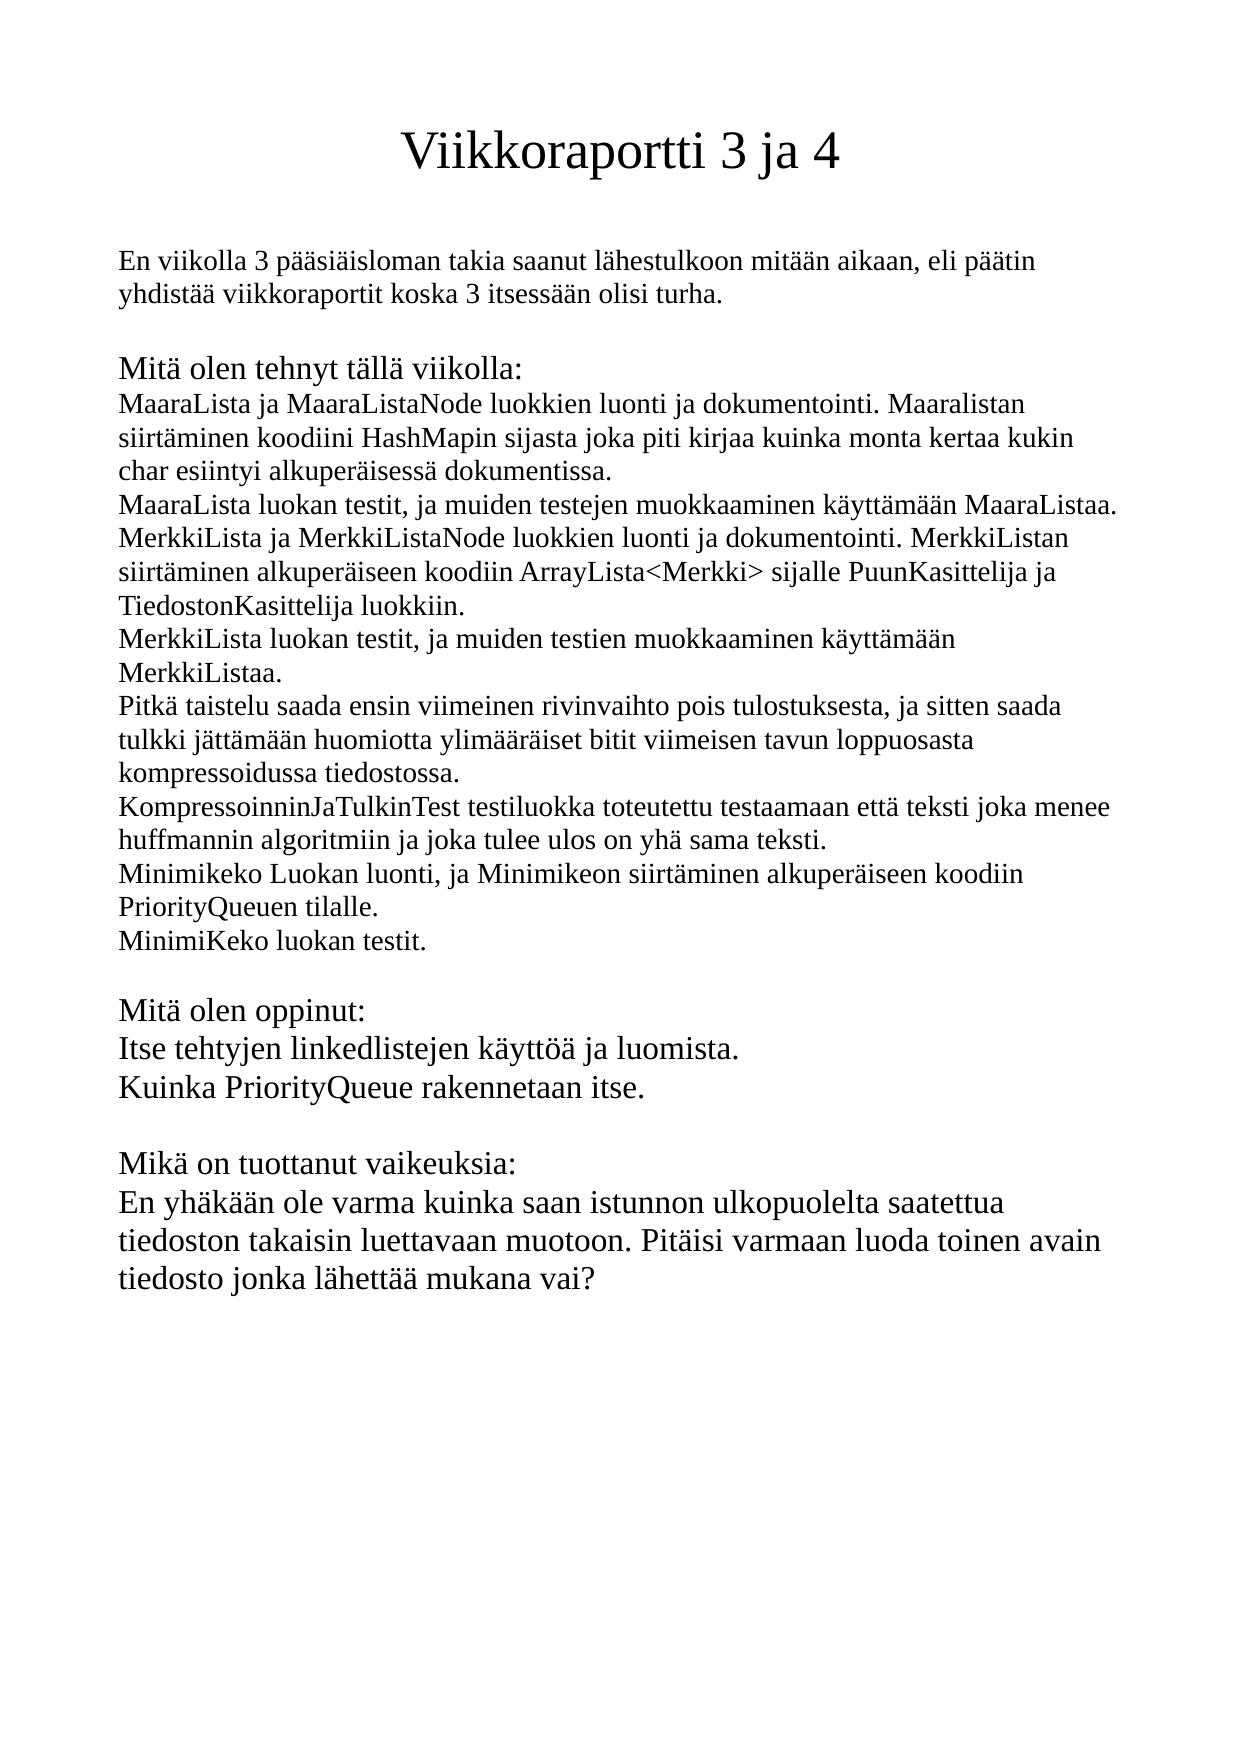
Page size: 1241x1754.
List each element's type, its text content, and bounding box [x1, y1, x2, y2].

text En viikolla 3 pääsiäisloman takia saanut lähestulkoon mitään aikaan, eli päätin yhdistää viikkoraportit koska 3 itsessään olisi turha. [118, 243, 1122, 310]
text MinimiKeko luokan testit. [118, 923, 1122, 957]
text MaaraLista luokan testit, ja muiden testejen muokkaaminen käyttämään MaaraListaa. [118, 487, 1122, 521]
text MerkkiLista ja MerkkiListaNode luokkien luonti ja dokumentointi. MerkkiListan siirtäminen alkuperäiseen koodiin ArrayLista<Merkki> sijalle PuunKasittelija ja TiedostonKasittelija luokkiin. [118, 521, 1122, 621]
text En yhäkään ole varma kuinka saan istunnon ulkopuolelta saatettua tiedoston takaisin luettavaan muotoon. Pitäisi varmaan luoda toinen avain tiedosto jonka lähettää mukana vai? [118, 1182, 1122, 1297]
text KompressoinninJaTulkinTest testiluokka toteutettu testaamaan että teksti joka menee huffmannin algoritmiin ja joka tulee ulos on yhä sama teksti. [118, 789, 1122, 856]
text Mitä olen oppinut: [118, 990, 1122, 1028]
text Pitkä taistelu saada ensin viimeinen rivinvaihto pois tulostuksesta, ja sitten saada tulkki jättämään huomiotta ylimääräiset bitit viimeisen tavun loppuosasta kompressoidussa tiedostossa. [118, 688, 1122, 789]
text MerkkiLista luokan testit, ja muiden testien muokkaaminen käyttämään MerkkiListaa. [118, 621, 1122, 688]
text Minimikeko Luokan luonti, ja Minimikeon siirtäminen alkuperäiseen koodiin PriorityQueuen tilalle. [118, 856, 1122, 923]
text Viikkoraportti 3 ja 4 [118, 118, 1122, 180]
text Mitä olen tehnyt tällä viikolla: [118, 348, 1122, 386]
text MaaraLista ja MaaraListaNode luokkien luonti ja dokumentointi. Maaralistan siirtäminen koodiini HashMapin sijasta joka piti kirjaa kuinka monta kertaa kukin char esiintyi alkuperäisessä dokumentissa. [118, 386, 1122, 487]
text Kuinka PriorityQueue rakennetaan itse. [118, 1067, 1122, 1105]
text Mikä on tuottanut vaikeuksia: [118, 1143, 1122, 1182]
text Itse tehtyjen linkedlistejen käyttöä ja luomista. [118, 1028, 1122, 1067]
